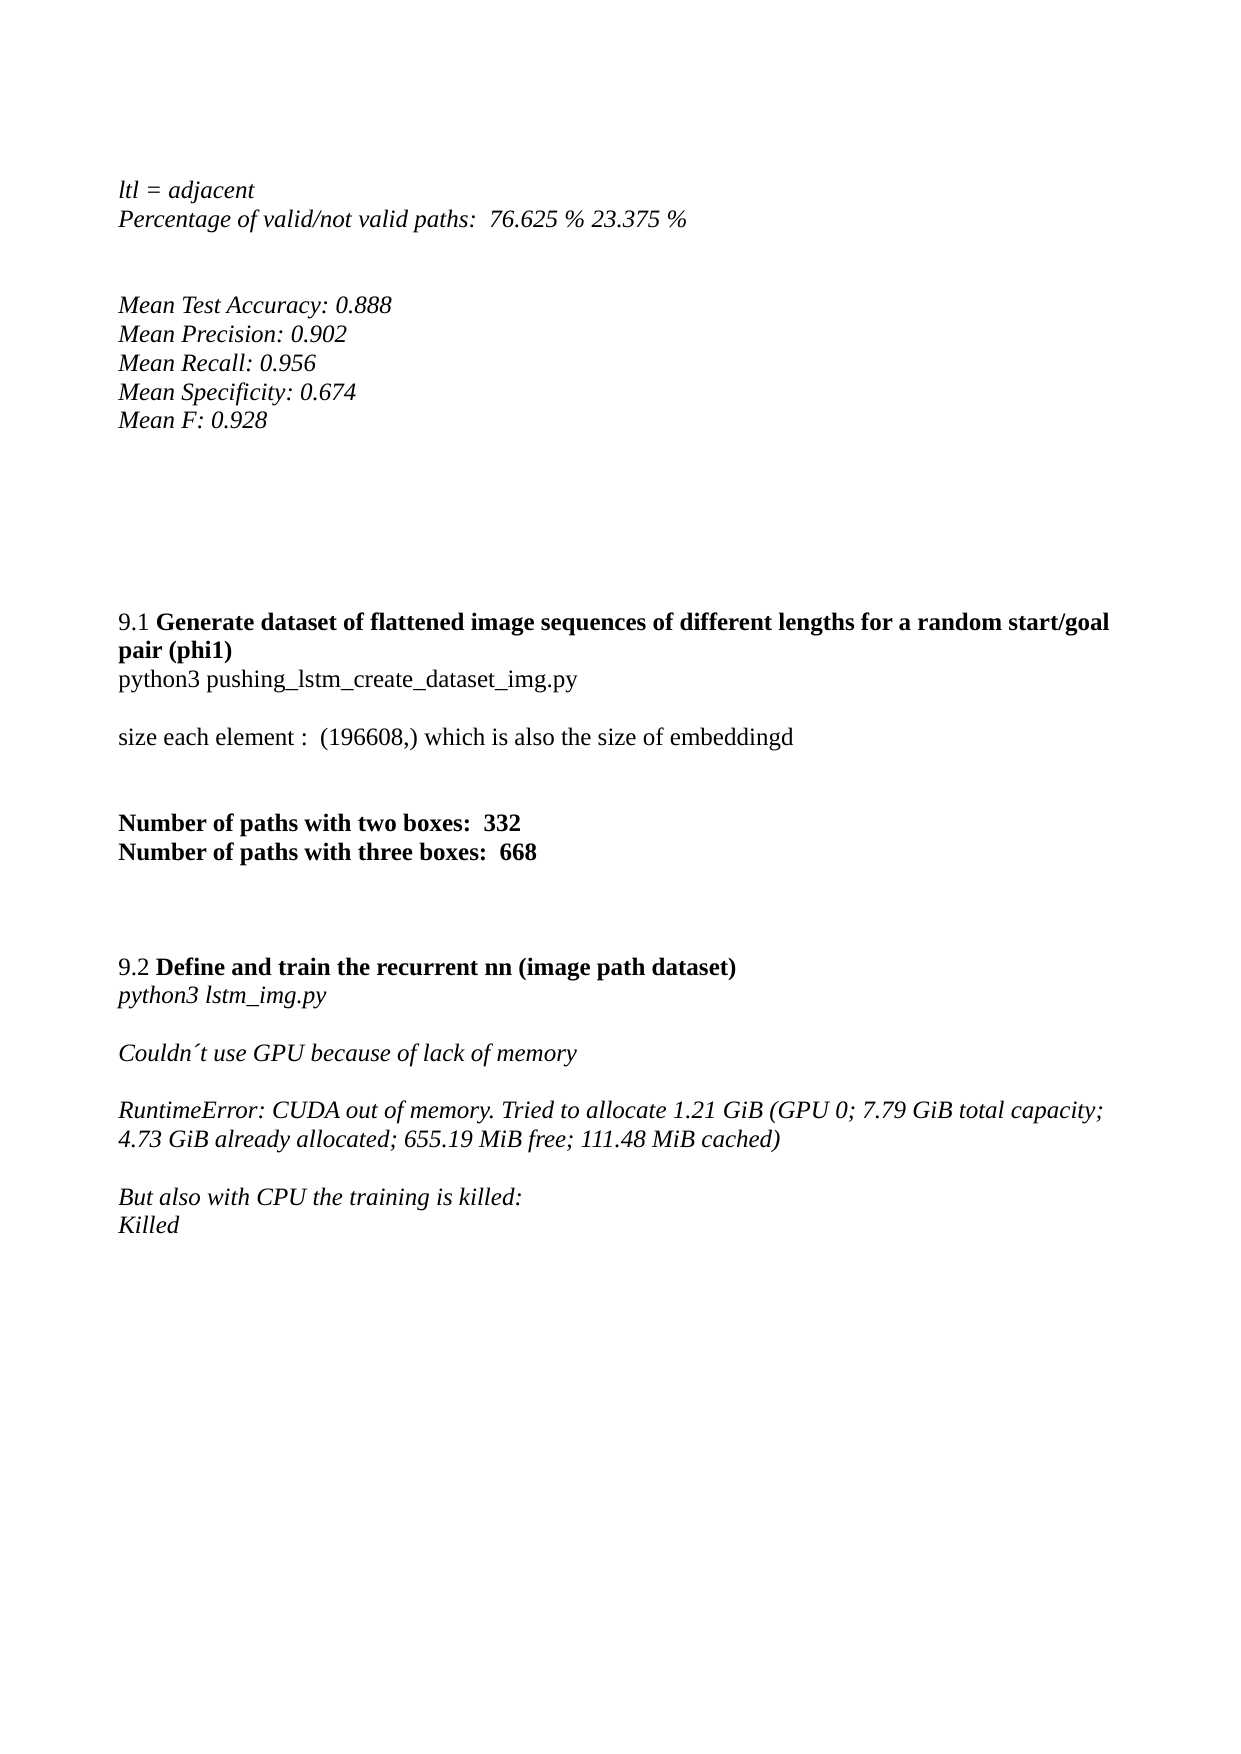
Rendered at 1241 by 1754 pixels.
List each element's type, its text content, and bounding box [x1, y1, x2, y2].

text 9.1 Generate dataset of flattened image sequences of different lengths for a random start/goal pair (phi1) [118, 607, 1122, 664]
text Number of paths with three boxes: 668 [118, 837, 1122, 866]
text Killed [118, 1211, 1122, 1239]
text 9.2 Define and train the recurrent nn (image path dataset) [118, 952, 1122, 981]
text size each element : (196608,) which is also the size of embeddingd [118, 722, 1122, 751]
text But also with CPU the training is killed: [118, 1182, 1122, 1211]
text Mean Test Accuracy: 0.888 [118, 291, 1122, 319]
text python3 lstm_img.py [118, 981, 1122, 1009]
text Mean Recall: 0.956 [118, 348, 1122, 377]
text ltl = adjacent [118, 176, 1122, 204]
text RuntimeError: CUDA out of memory. Tried to allocate 1.21 GiB (GPU 0; 7.79 GiB total capacity; 4.73 GiB already allocated; 655.19 MiB free; 111.48 MiB cached) [118, 1096, 1122, 1153]
text Mean Precision: 0.902 [118, 319, 1122, 348]
text Mean F: 0.928 [118, 406, 1122, 434]
text Mean Specificity: 0.674 [118, 377, 1122, 406]
text Number of paths with two boxes: 332 [118, 808, 1122, 837]
text Percentage of valid/not valid paths: 76.625 % 23.375 % [118, 204, 1122, 233]
text Couldn´t use GPU because of lack of memory [118, 1038, 1122, 1067]
text python3 pushing_lstm_create_dataset_img.py [118, 664, 1122, 693]
